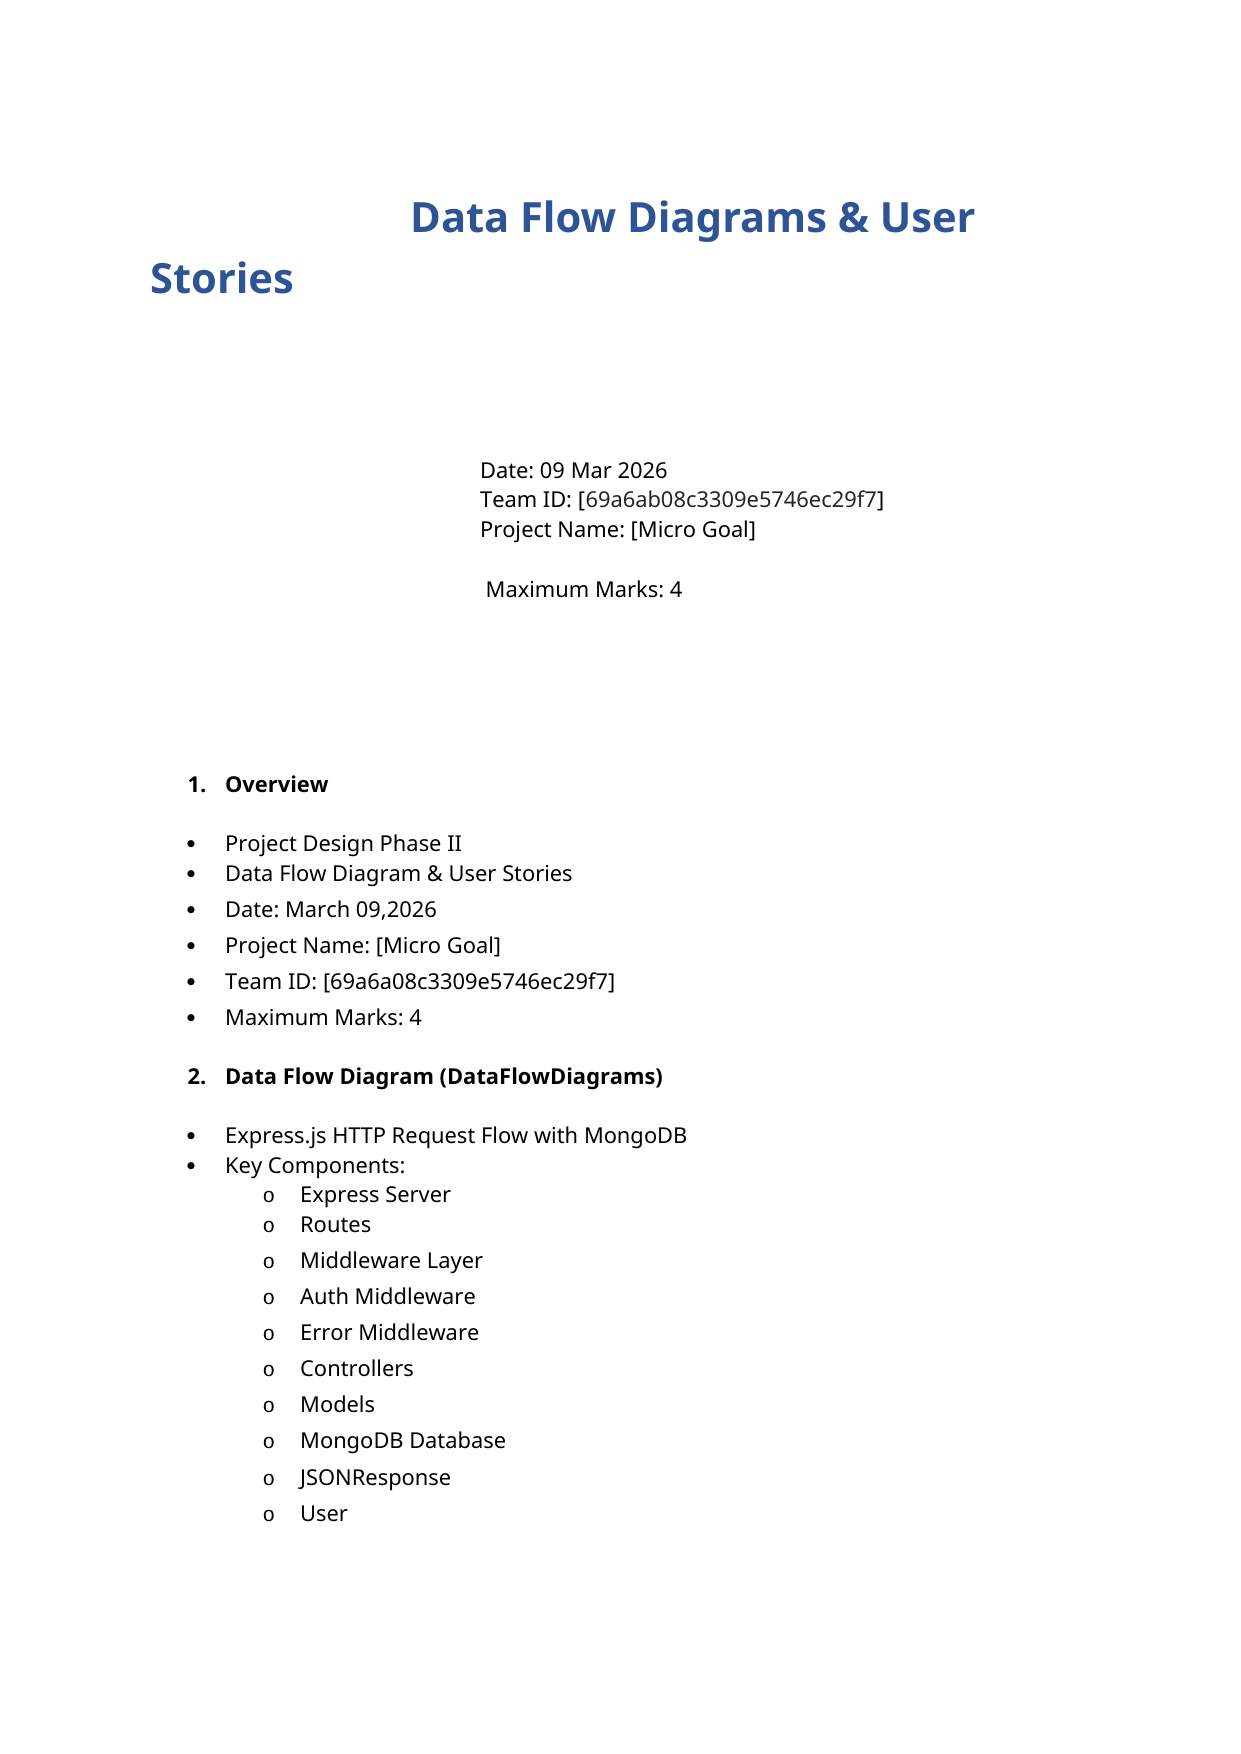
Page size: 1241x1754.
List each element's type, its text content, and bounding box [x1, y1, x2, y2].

list Models [262, 1389, 1090, 1419]
list Express Server [262, 1179, 1090, 1209]
list Key Components: [187, 1149, 1090, 1179]
text Date: 09 Mar 2026 Team ID: [69a6ab08c3309e5746ec29f7] Project Name: [Micro Goal] Maximum Marks: 4 [150, 454, 1090, 603]
list Overview [187, 769, 1090, 799]
list Data Flow Diagram (DataFlowDiagrams) [187, 1061, 1090, 1091]
list User [262, 1497, 1090, 1527]
list Routes [262, 1209, 1090, 1239]
list Project Name: [Micro Goal] [187, 930, 1090, 959]
subtitle Data Flow Diagrams & User Stories [150, 187, 1090, 306]
list MongoDB Database [262, 1425, 1090, 1455]
list Team ID: [69a6a08c3309e5746ec29f7] [187, 966, 1090, 996]
list Controllers [262, 1353, 1090, 1383]
list Date: March 09,2026 [187, 894, 1090, 923]
list Express.js HTTP Request Flow with MongoDB [187, 1120, 1090, 1149]
list Auth Middleware [262, 1281, 1090, 1311]
list Middleware Layer [262, 1245, 1090, 1275]
list Error Middleware [262, 1317, 1090, 1347]
list Project Design Phase II [187, 828, 1090, 858]
list Data Flow Diagram & User Stories [187, 858, 1090, 887]
list JSONResponse [262, 1461, 1090, 1491]
list Maximum Marks: 4 [187, 1002, 1090, 1032]
